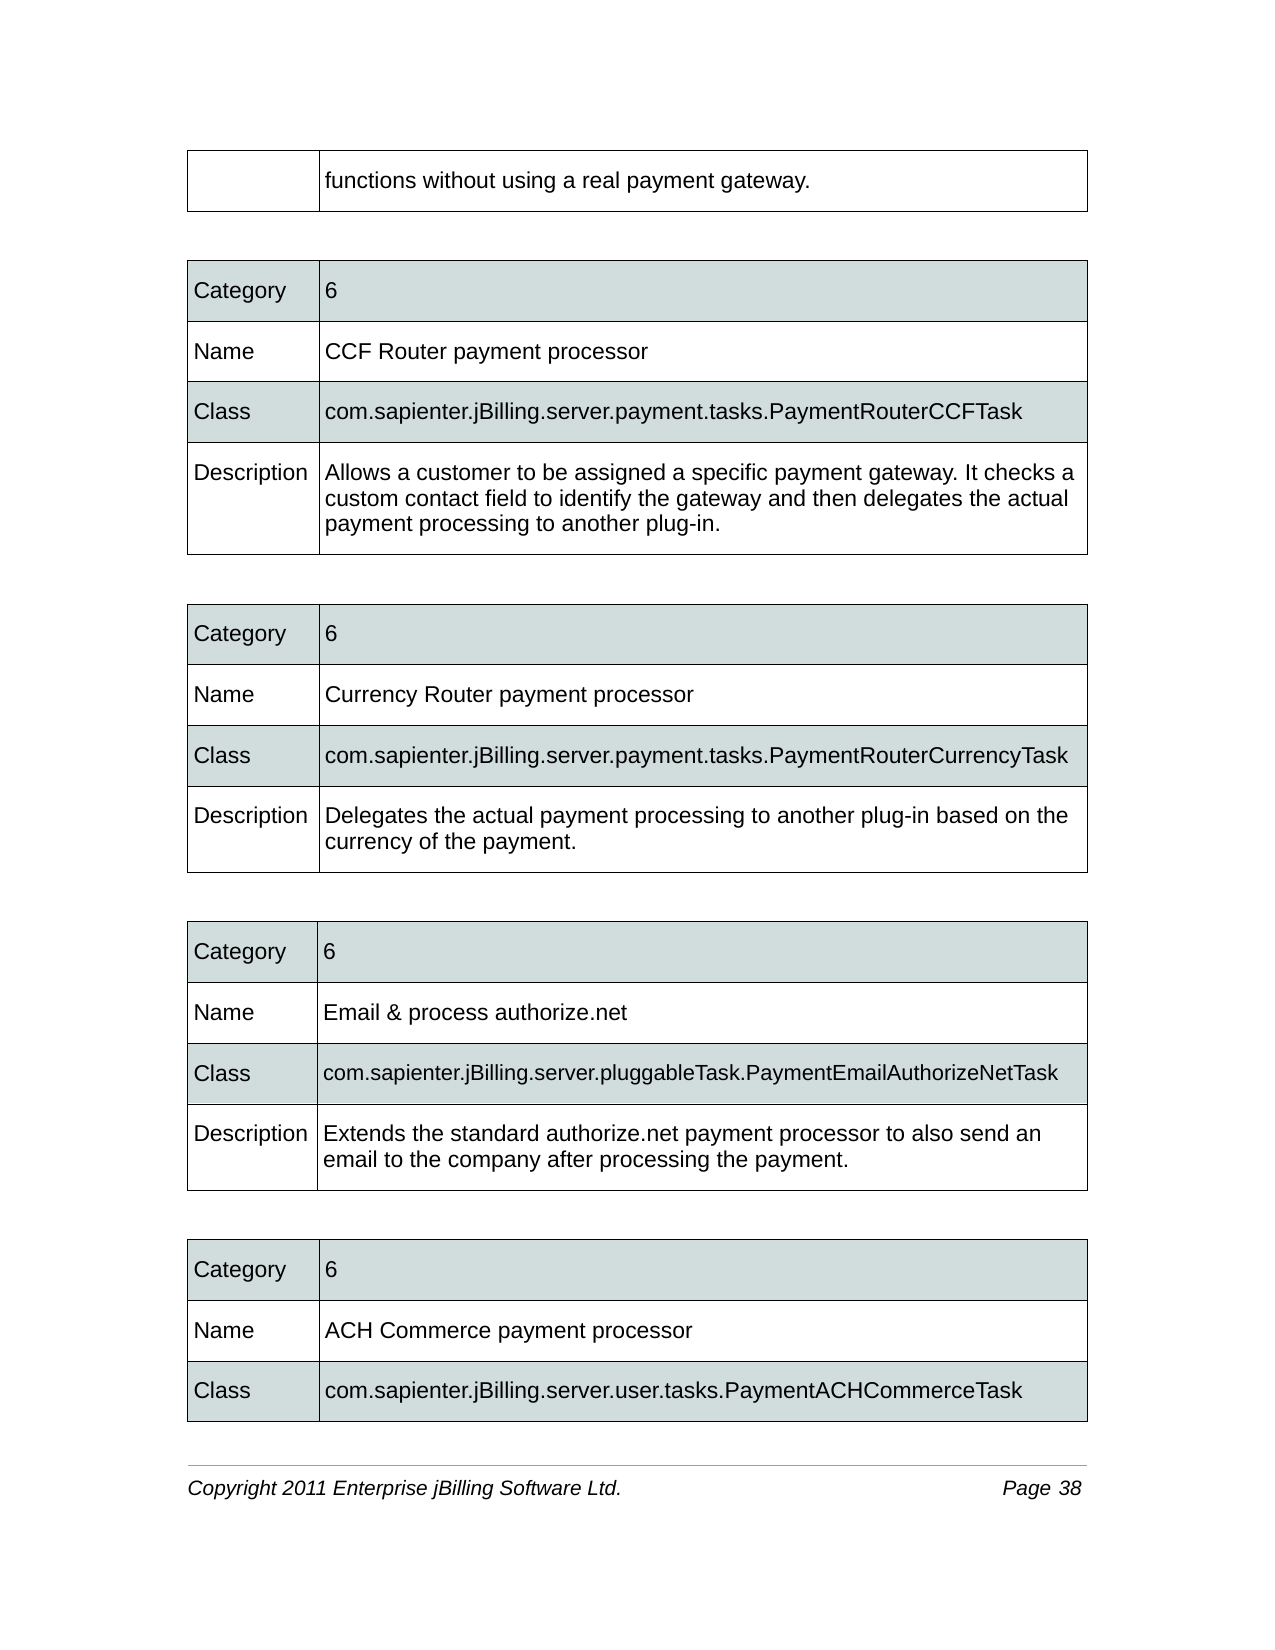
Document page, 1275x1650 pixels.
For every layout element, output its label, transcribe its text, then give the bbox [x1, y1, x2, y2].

table_cell Class [188, 726, 319, 786]
table_cell [188, 151, 319, 211]
table_header Category [188, 605, 319, 664]
table_cell Name [188, 1301, 319, 1361]
table_cell Class [188, 1044, 317, 1103]
table_cell Name [188, 983, 317, 1043]
table_cell com.sapienter.jBilling.server.pluggableTask.PaymentEmailAuthorizeNetTask [318, 1044, 1087, 1103]
table_cell Description [188, 443, 319, 554]
table_cell Description [188, 787, 319, 872]
table_cell ACH Commerce payment processor [320, 1301, 1087, 1361]
table_cell Name [188, 665, 319, 725]
table_cell functions without using a real payment gateway. [320, 151, 1087, 211]
table_cell Delegates the actual payment processing to another plug-in based on the currency of the payment. [320, 787, 1087, 872]
table_cell com.sapienter.jBilling.server.payment.tasks.PaymentRouterCurrencyTask [320, 726, 1087, 786]
table_cell Email & process authorize.net [318, 983, 1087, 1043]
table_cell Name [188, 322, 319, 381]
table_cell Currency Router payment processor [320, 665, 1087, 725]
table_cell Description [188, 1105, 317, 1190]
table_cell Class [188, 382, 319, 442]
table_header Category [188, 261, 319, 321]
table_header 6 [320, 261, 1087, 321]
table_cell CCF Router payment processor [320, 322, 1087, 381]
table_header Category [188, 922, 317, 982]
table_header 6 [320, 605, 1087, 664]
table_cell com.sapienter.jBilling.server.payment.tasks.PaymentRouterCCFTask [320, 382, 1087, 442]
table_cell Extends the standard authorize.net payment processor to also send an email to the company after processing the payment. [318, 1105, 1087, 1190]
table_header Category [188, 1240, 319, 1300]
table_header 6 [318, 922, 1087, 982]
table_cell Allows a customer to be assigned a specific payment gateway. It checks a custom contact field to identify the gateway and then delegates the actual payment processing to another plug-in. [320, 443, 1087, 554]
table_header 6 [320, 1240, 1087, 1300]
table_cell com.sapienter.jBilling.server.user.tasks.PaymentACHCommerceTask [320, 1362, 1087, 1421]
table_cell Class [188, 1362, 319, 1421]
